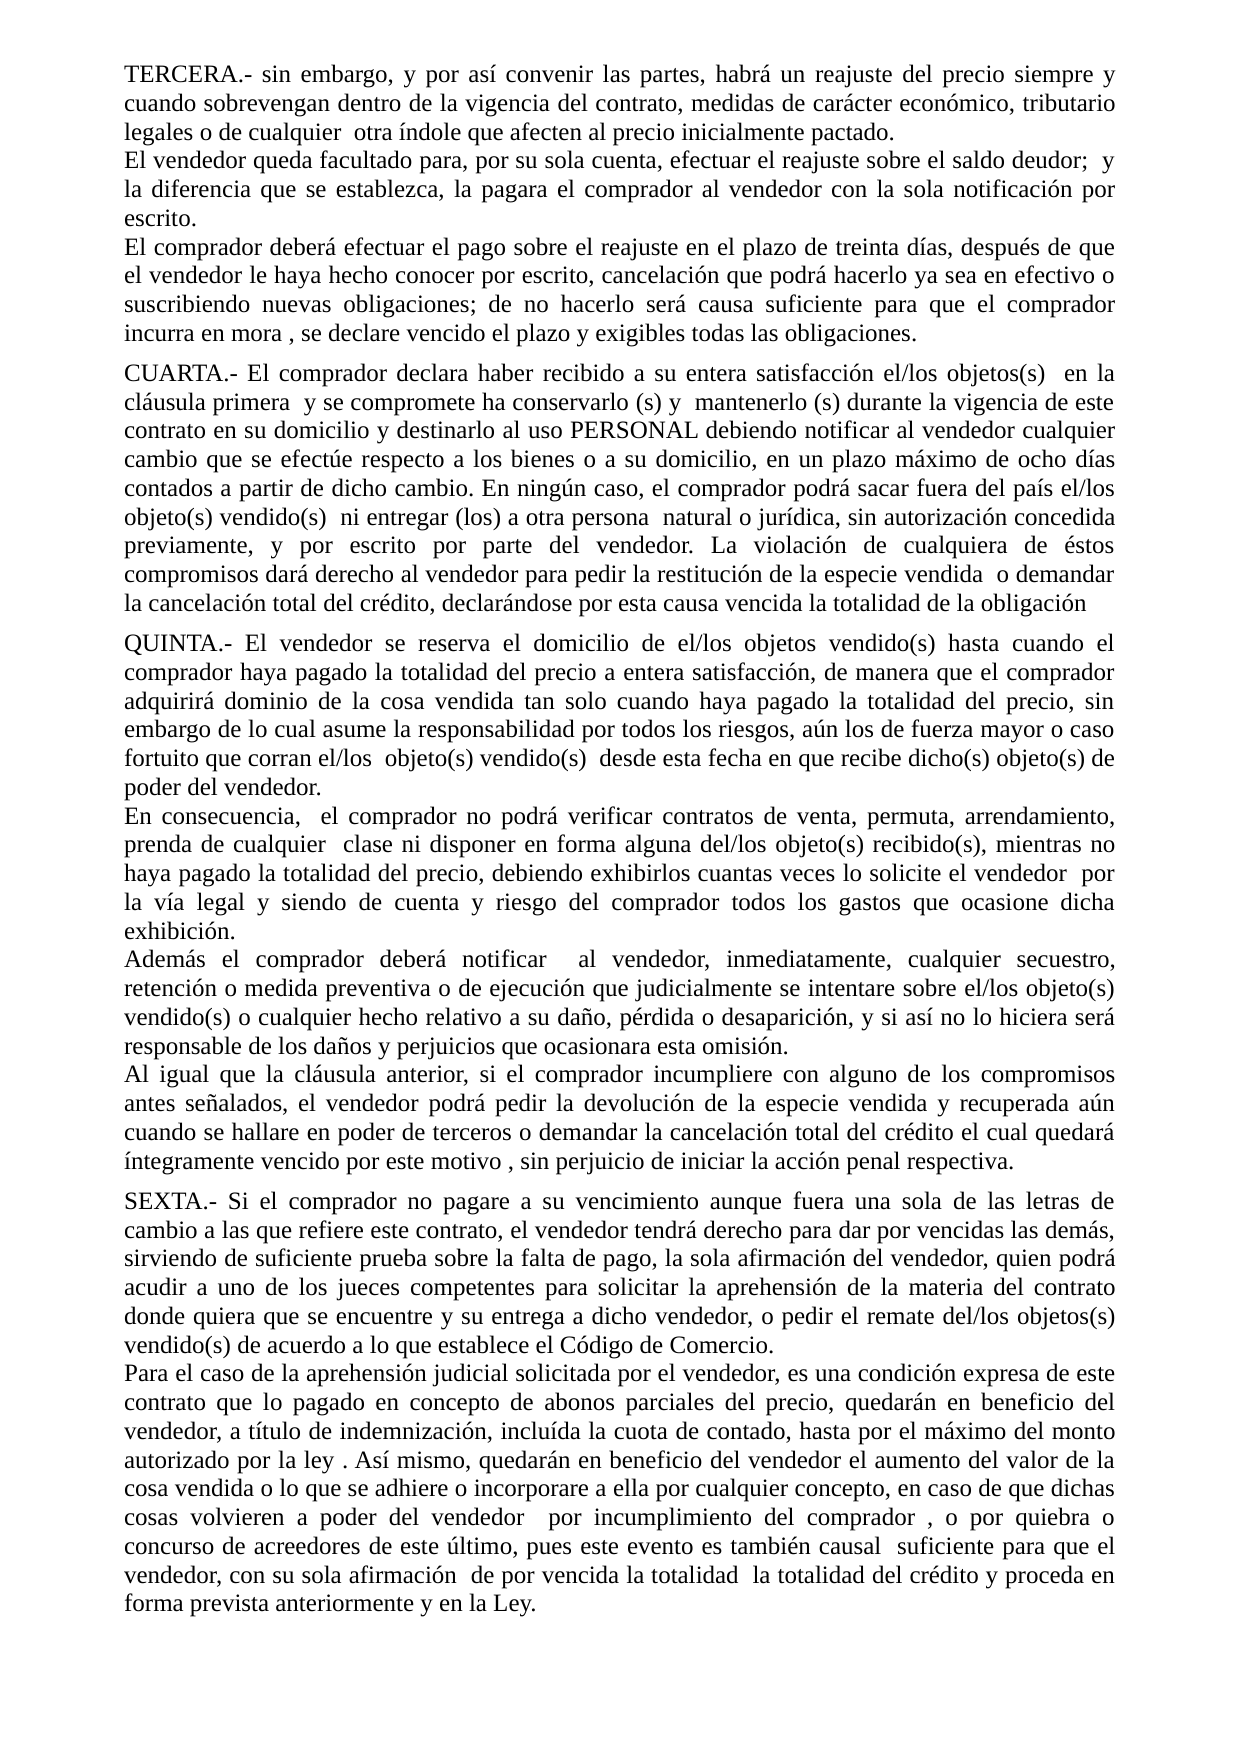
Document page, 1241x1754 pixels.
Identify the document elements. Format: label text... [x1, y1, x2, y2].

table_cell CUARTA.- El comprador declara haber recibido a su entera satisfacción el/los objetos(s) en la cláusula primera y se compromete ha conservarlo (s) y mantenerlo (s) durante la vigencia de este contrato en su domicilio y destinarlo al uso PERSONAL debiendo notificar al vendedor cualquier cambio que se efectúe respecto a los bienes o a su domicilio, en un plazo máximo de ocho días contados a partir de dicho cambio. En ningún caso, el comprador podrá sacar fuera del país el/los objeto(s) vendido(s) ni entregar (los) a otra persona natural o jurídica, sin autorización concedida previamente, y por escrito por parte del vendedor. La violación de cualquiera de éstos compromisos dará derecho al vendedor para pedir la restitución de la especie vendida o demandar la cancelación total del crédito, declarándose por esta causa vencida la totalidad de la obligación [118, 352, 1122, 622]
table_cell TERCERA.- sin embargo, y por así convenir las partes, habrá un reajuste del precio siempre y cuando sobrevengan dentro de la vigencia del contrato, medidas de carácter económico, tributario legales o de cualquier otra índole que afecten al precio inicialmente pactado. El vendedor queda facultado para, por su sola cuenta, efectuar el reajuste sobre el saldo deudor; y la diferencia que se establezca, la pagara el comprador al vendedor con la sola notificación por escrito. El comprador deberá efectuar el pago sobre el reajuste en el plazo de treinta días, después de que el vendedor le haya hecho conocer por escrito, cancelación que podrá hacerlo ya sea en efectivo o suscribiendo nuevas obligaciones; de no hacerlo será causa suficiente para que el comprador incurra en mora , se declare vencido el plazo y exigibles todas las obligaciones. [118, 53, 1122, 352]
table_cell QUINTA.- El vendedor se reserva el domicilio de el/los objetos vendido(s) hasta cuando el comprador haya pagado la totalidad del precio a entera satisfacción, de manera que el comprador adquirirá dominio de la cosa vendida tan solo cuando haya pagado la totalidad del precio, sin embargo de lo cual asume la responsabilidad por todos los riesgos, aún los de fuerza mayor o caso fortuito que corran el/los objeto(s) vendido(s) desde esta fecha en que recibe dicho(s) objeto(s) de poder del vendedor. En consecuencia, el comprador no podrá verificar contratos de venta, permuta, arrendamiento, prenda de cualquier clase ni disponer en forma alguna del/los objeto(s) recibido(s), mientras no haya pagado la totalidad del precio, debiendo exhibirlos cuantas veces lo solicite el vendedor por la vía legal y siendo de cuenta y riesgo del comprador todos los gastos que ocasione dicha exhibición. Además el comprador deberá notificar al vendedor, inmediatamente, cualquier secuestro, retención o medida preventiva o de ejecución que judicialmente se intentare sobre el/los objeto(s) vendido(s) o cualquier hecho relativo a su daño, pérdida o desaparición, y si así no lo hiciera será responsable de los daños y perjuicios que ocasionara esta omisión. Al igual que la cláusula anterior, si el comprador incumpliere con alguno de los compromisos antes señalados, el vendedor podrá pedir la devolución de la especie vendida y recuperada aún cuando se hallare en poder de terceros o demandar la cancelación total del crédito el cual quedará íntegramente vencido por este motivo , sin perjuicio de iniciar la acción penal respectiva. [118, 623, 1122, 1180]
table_cell SEXTA.- Si el comprador no pagare a su vencimiento aunque fuera una sola de las letras de cambio a las que refiere este contrato, el vendedor tendrá derecho para dar por vencidas las demás, sirviendo de suficiente prueba sobre la falta de pago, la sola afirmación del vendedor, quien podrá acudir a uno de los jueces competentes para solicitar la aprehensión de la materia del contrato donde quiera que se encuentre y su entrega a dicho vendedor, o pedir el remate del/los objetos(s) vendido(s) de acuerdo a lo que establece el Código de Comercio. Para el caso de la aprehensión judicial solicitada por el vendedor, es una condición expresa de este contrato que lo pagado en concepto de abonos parciales del precio, quedarán en beneficio del vendedor, a título de indemnización, incluída la cuota de contado, hasta por el máximo del monto autorizado por la ley . Así mismo, quedarán en beneficio del vendedor el aumento del valor de la cosa vendida o lo que se adhiere o incorporare a ella por cualquier concepto, en caso de que dichas cosas volvieren a poder del vendedor por incumplimiento del comprador , o por quiebra o concurso de acreedores de este último, pues este evento es también causal suficiente para que el vendedor, con su sola afirmación de por vencida la totalidad la totalidad del crédito y proceda en forma prevista anteriormente y en la Ley. [118, 1180, 1122, 1623]
